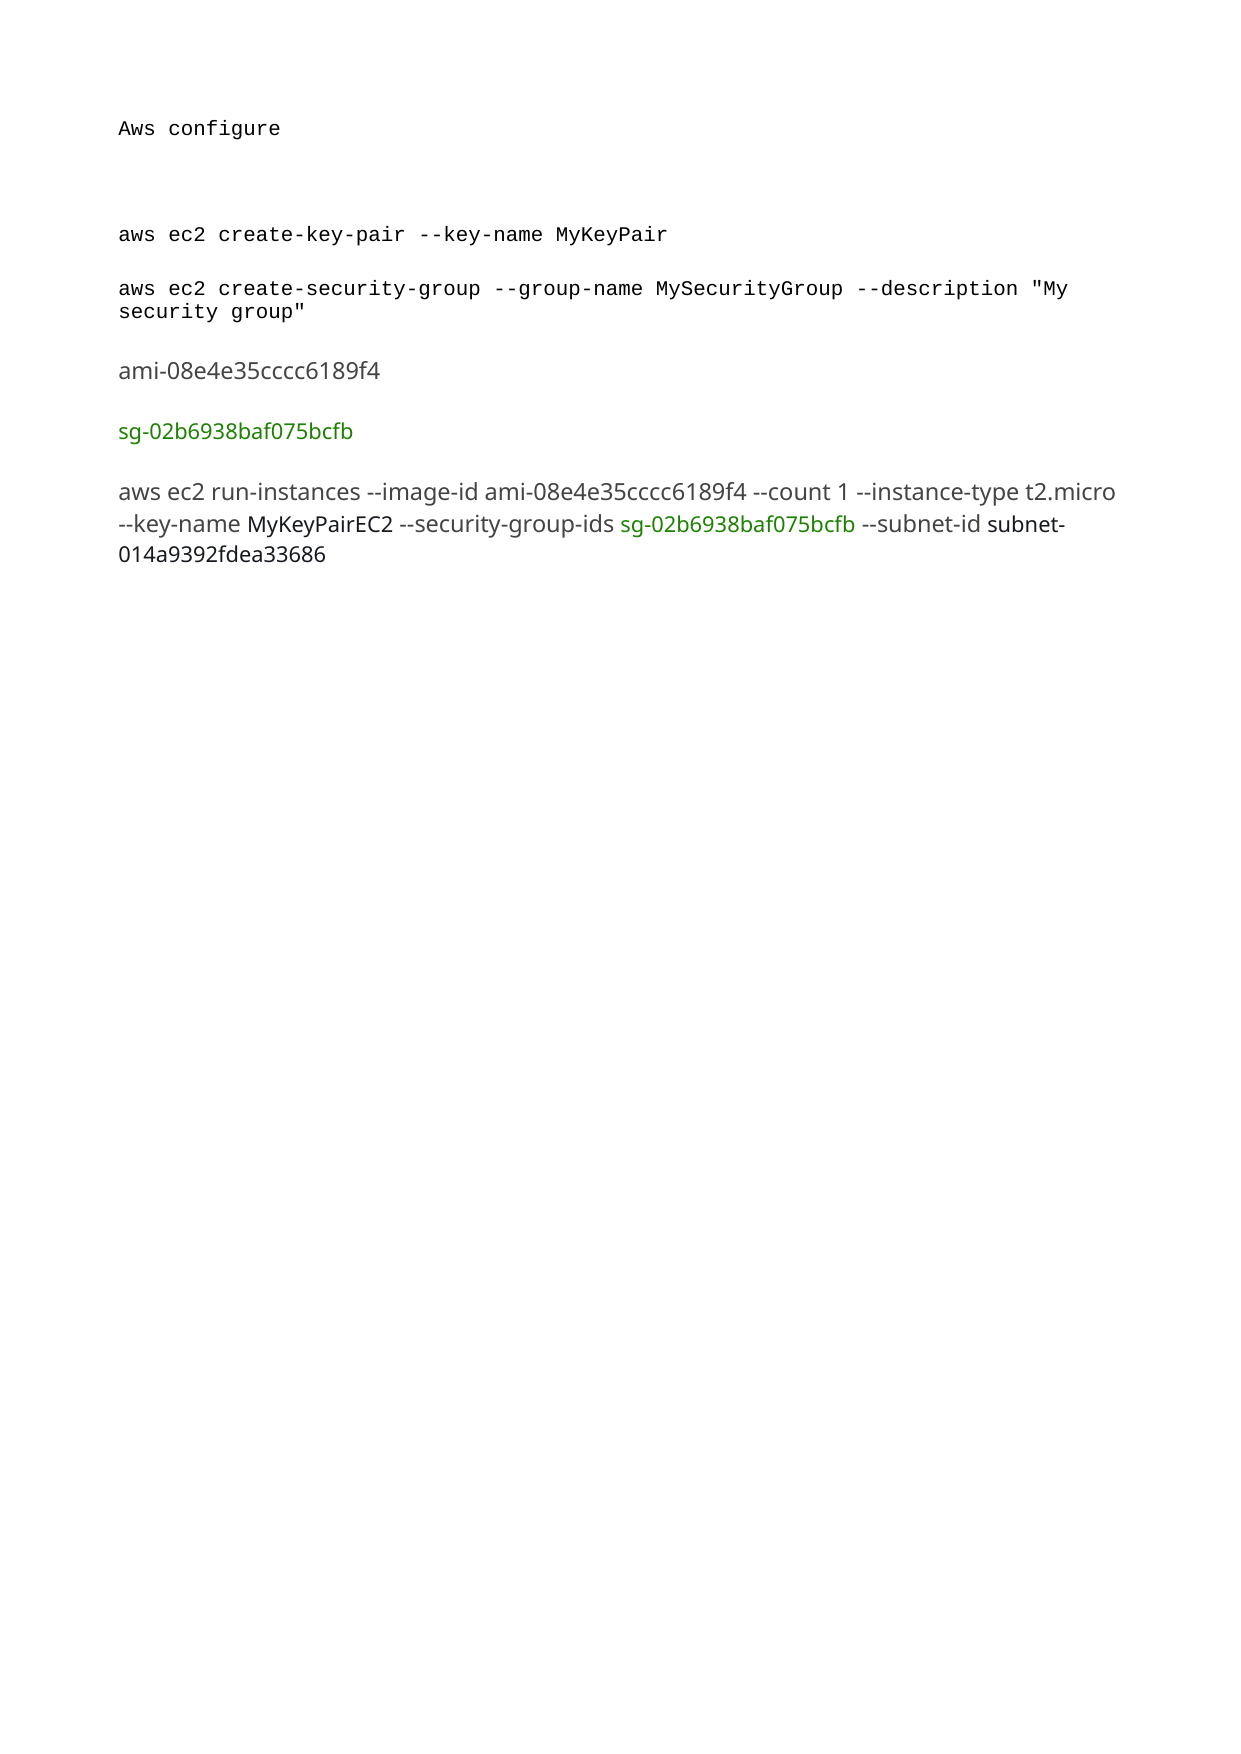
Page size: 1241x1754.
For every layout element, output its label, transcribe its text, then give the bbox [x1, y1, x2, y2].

text ami-08e4e35cccc6189f4 [118, 354, 1122, 386]
text sg-02b6938baf075bcfb [118, 416, 1122, 446]
text Aws configure [118, 118, 1122, 142]
text aws ec2 create-security-group --group-name MySecurityGroup --description "My security group" [118, 277, 1122, 325]
text aws ec2 run-instances --image-id ami-08e4e35cccc6189f4 --count 1 --instance-type t2.micro --key-name MyKeyPairEC2 --security-group-ids sg-02b6938baf075bcfb --subnet-id subnet-014a9392fdea33686 [118, 475, 1122, 569]
text aws ec2 create-key-pair --key-name MyKeyPair [118, 224, 1122, 248]
